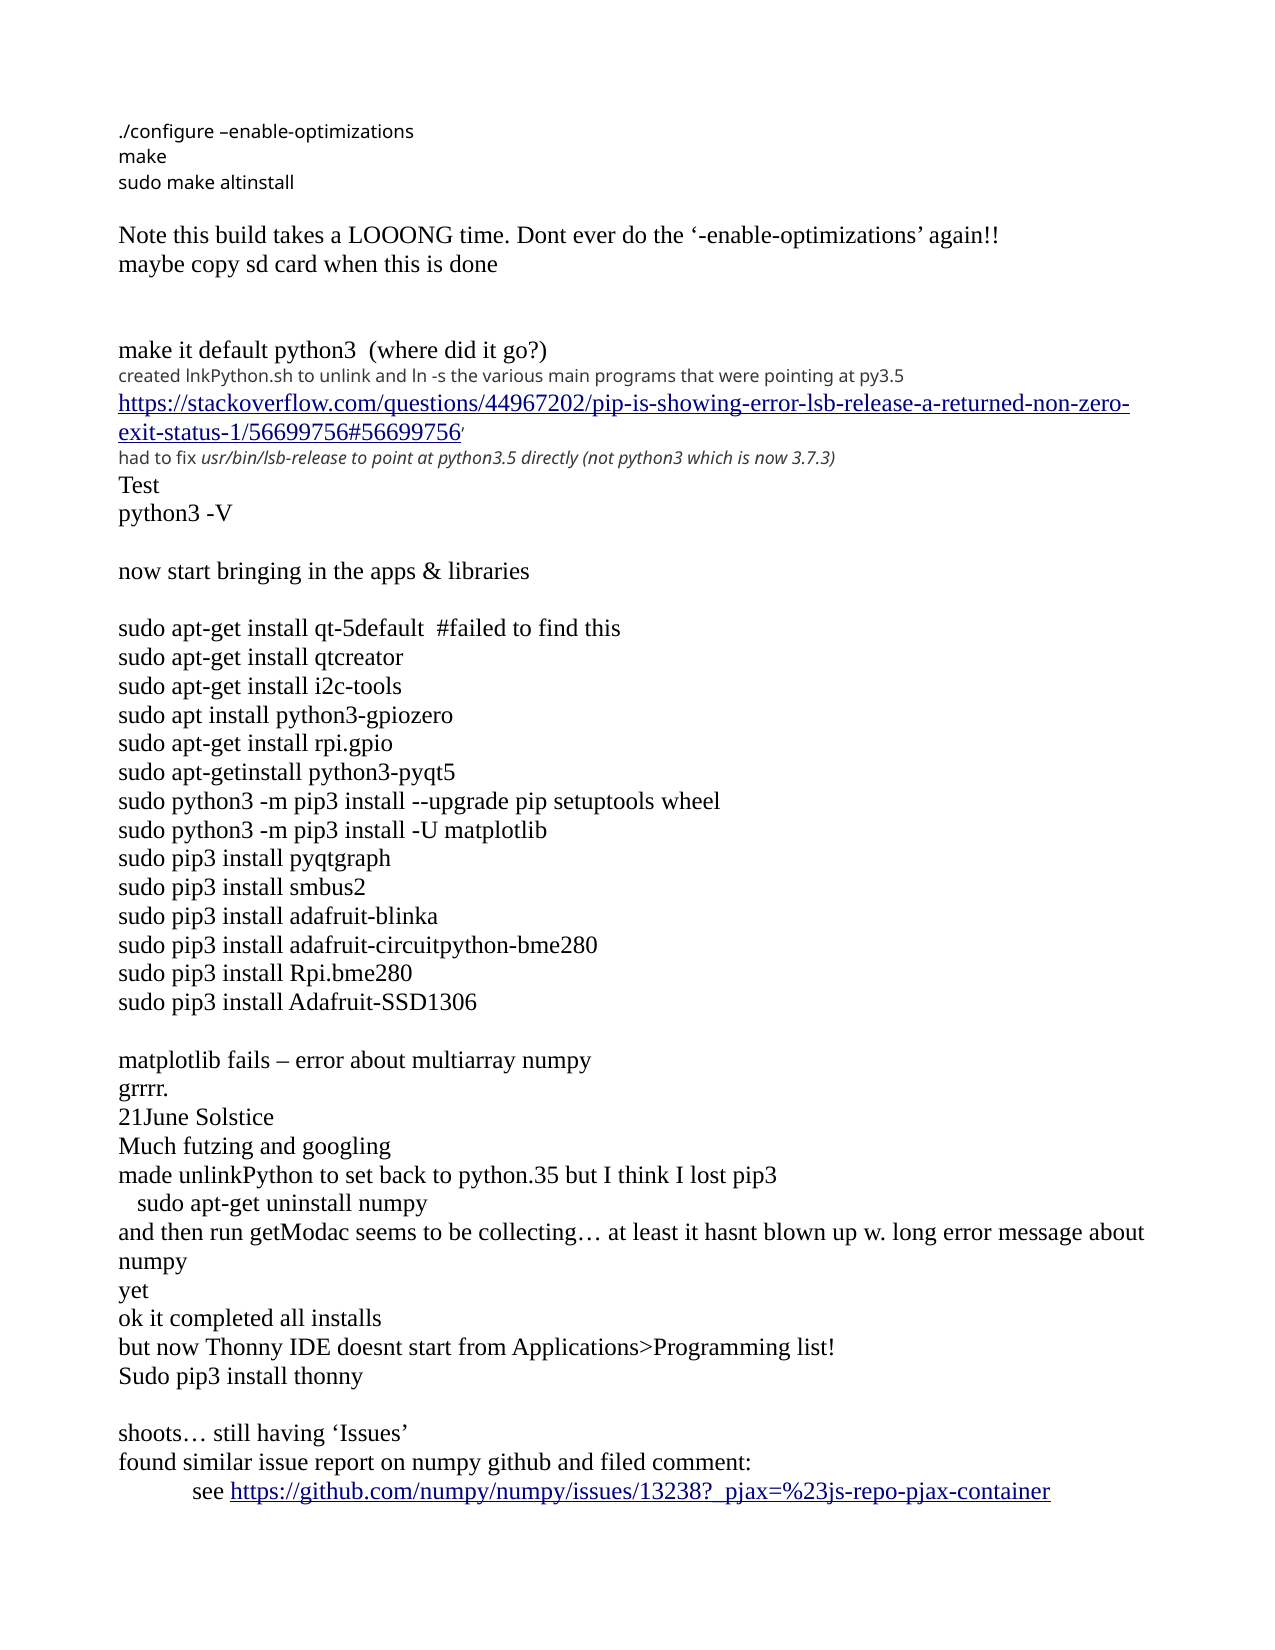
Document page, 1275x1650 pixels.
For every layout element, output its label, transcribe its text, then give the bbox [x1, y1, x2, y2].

text Note this build takes a LOOONG time. Dont ever do the ‘-enable-optimizations’ again!! [118, 220, 1157, 249]
text Much futzing and googling [118, 1131, 1157, 1160]
text ./configure –enable-optimizations [118, 118, 1157, 144]
text sudo python3 -m pip3 install --upgrade pip setuptools wheel [118, 786, 1157, 815]
text sudo apt-get install rpi.gpio [118, 728, 1157, 757]
text sudo apt-getinstall python3-pyqt5 [118, 757, 1157, 786]
text sudo pip3 install Adafruit-SSD1306 [118, 987, 1157, 1016]
text sudo make altinstall [118, 169, 1157, 195]
text see https://github.com/numpy/numpy/issues/13238?_pjax=%23js-repo-pjax-container [118, 1476, 1157, 1505]
text sudo pip3 install Rpi.bme280 [118, 958, 1157, 987]
text grrrr. [118, 1073, 1157, 1102]
text Test [118, 470, 1157, 498]
text sudo apt-get uninstall numpy [118, 1188, 1157, 1217]
text sudo apt-get install i2c-tools [118, 671, 1157, 700]
text sudo pip3 install adafruit-circuitpython-bme280 [118, 930, 1157, 958]
text matplotlib fails – error about multiarray numpy [118, 1045, 1157, 1073]
text make [118, 144, 1157, 169]
text made unlinkPython to set back to python.35 but I think I lost pip3 [118, 1160, 1157, 1188]
text sudo pip3 install smbus2 [118, 872, 1157, 901]
text sudo python3 -m pip3 install -U matplotlib [118, 815, 1157, 843]
text yet [118, 1275, 1157, 1303]
text and then run getModac seems to be collecting… at least it hasnt blown up w. long error message about numpy [118, 1217, 1157, 1275]
text make it default python3 (where did it go?) [118, 335, 1157, 364]
text sudo apt-get install qt-5default #failed to find this [118, 613, 1157, 642]
text now start bringing in the apps & libraries [118, 556, 1157, 585]
text sudo pip3 install adafruit-blinka [118, 901, 1157, 930]
text sudo apt-get install qtcreator [118, 642, 1157, 671]
text ok it completed all installs [118, 1303, 1157, 1332]
text created lnkPython.sh to unlink and ln -s the various main programs that were pointing at py3.5 [118, 364, 1157, 388]
text but now Thonny IDE doesnt start from Applications>Programming list! [118, 1332, 1157, 1361]
text 21June Solstice [118, 1102, 1157, 1131]
text had to fix usr/bin/lsb-release to point at python3.5 directly (not python3 which is now 3.7.3) [118, 446, 1157, 470]
text maybe copy sd card when this is done [118, 249, 1157, 278]
text https://stackoverflow.com/questions/44967202/pip-is-showing-error-lsb-release-a-returned-non-zero-exit-status-1/56699756#56699756’ [118, 388, 1157, 446]
text shoots… still having ‘Issues’ [118, 1418, 1157, 1447]
text Sudo pip3 install thonny [118, 1361, 1157, 1390]
text python3 -V [118, 498, 1157, 527]
text sudo apt install python3-gpiozero [118, 700, 1157, 728]
text sudo pip3 install pyqtgraph [118, 843, 1157, 872]
text found similar issue report on numpy github and filed comment: [118, 1447, 1157, 1476]
